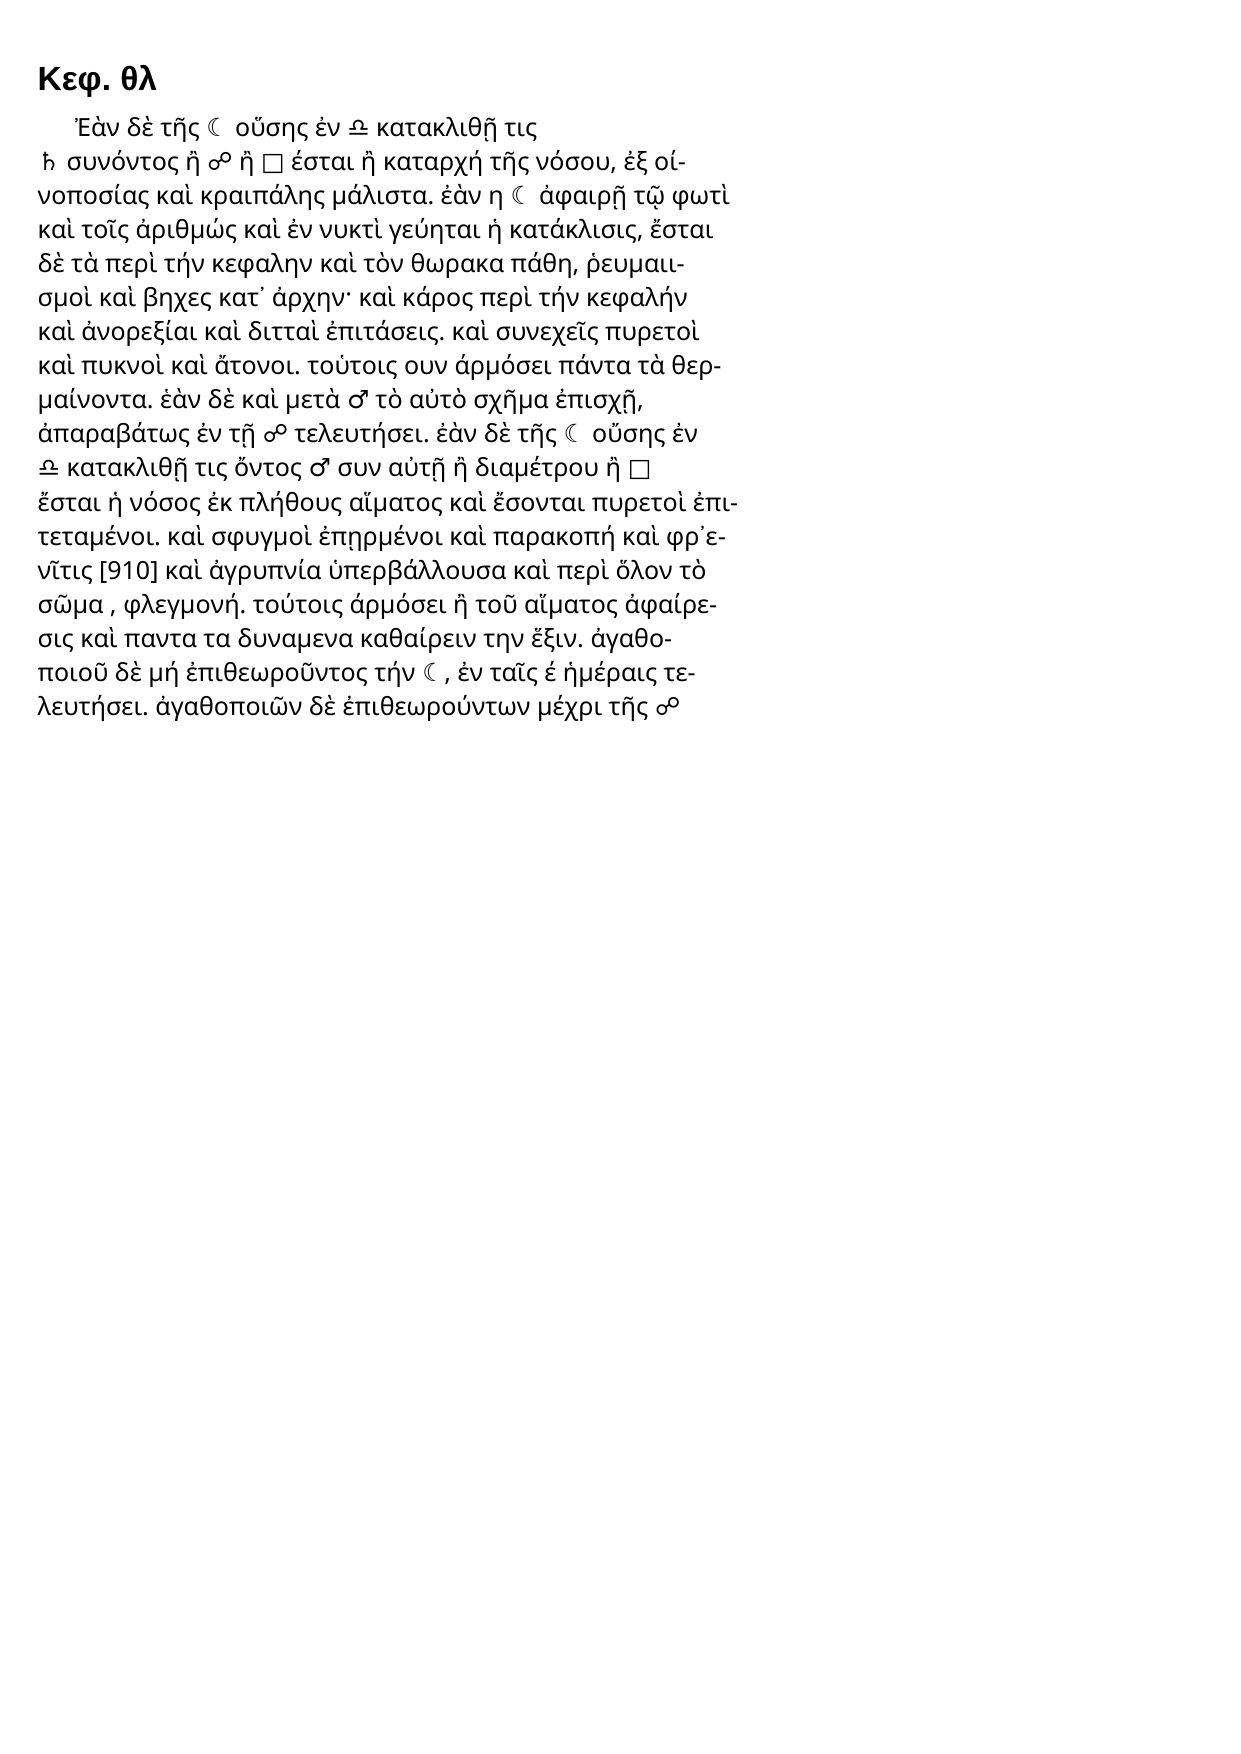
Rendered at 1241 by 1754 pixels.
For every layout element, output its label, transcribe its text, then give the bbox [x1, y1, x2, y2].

subtitle Κεφ. θλ [37, 58, 1203, 97]
text Ἐὰν δὲ τῆς ☾ οὕσης ἐν ♎ κατακλιθῇ τις ♄ συνόντος ἢ ☍ ἢ □ έσται ἢ καταρχή τῆς νόσου, ἐξ οί- νοποσίας καὶ κραιπάλης μάλιστα. ἐὰν η ☾ ἀφαιρῇ τῷ φωτὶ καὶ τοῖς ἀριθμώς καὶ ἐν νυκτὶ γεύηται ἡ κατάκλισις, ἔσται δὲ τὰ περὶ τήν κεφαλην καὶ τὸν θωρακα πάθη, ῥευμαιι- σμοὶ καὶ βηχες κατ᾽ ἀρχην· καὶ κάρος περὶ τήν κεφαλήν καὶ ἀνορεξίαι καὶ διτταὶ ἐπιτάσεις. καὶ συνεχεῖς πυρετοὶ καὶ πυκνοὶ καὶ ἄτονοι. τοὑτοις ουν άρμόσει πάντα τὰ θερ- μαίνοντα. ἑὰν δὲ καὶ μετὰ ♂ τὸ αὐτὸ σχῆμα ἐπισχῇ, ἀπαραβάτως ἐν τῇ ☍ τελευτήσει. ἐὰν δὲ τῆς ☾ οὔσης ἐν ♎ κατακλιθῇ τις ὄντος ♂ συν αὐτῇ ἢ διαμέτρου ἢ □ ἔσται ἡ νόσος ἐκ πλήθους αἵματος καὶ ἔσονται πυρετοὶ ἐπι- τεταμένοι. καὶ σφυγμοὶ ἐπῃρμένοι καὶ παρακοπή καὶ φρ᾽ε- νῖτις [910] καὶ ἀγρυπνία ὑπερβάλλουσα καὶ περὶ ὅλον τὸ σῶμα , φλεγμονή. τούτοις άρμόσει ἢ τοῦ αἵματος ἀφαίρε- σις καὶ παντα τα δυναμενα καθαίρειν την ἕξιν. ἀγαθο- ποιοῦ δὲ μή ἐπιθεωροῦντος τήν ☾, ἐν ταῖς έ ἡμέραις τε- λευτήσει. ἀγαθοποιῶν δὲ ἐπιθεωρούντων μέχρι τῆς ☍ [37, 109, 1203, 723]
